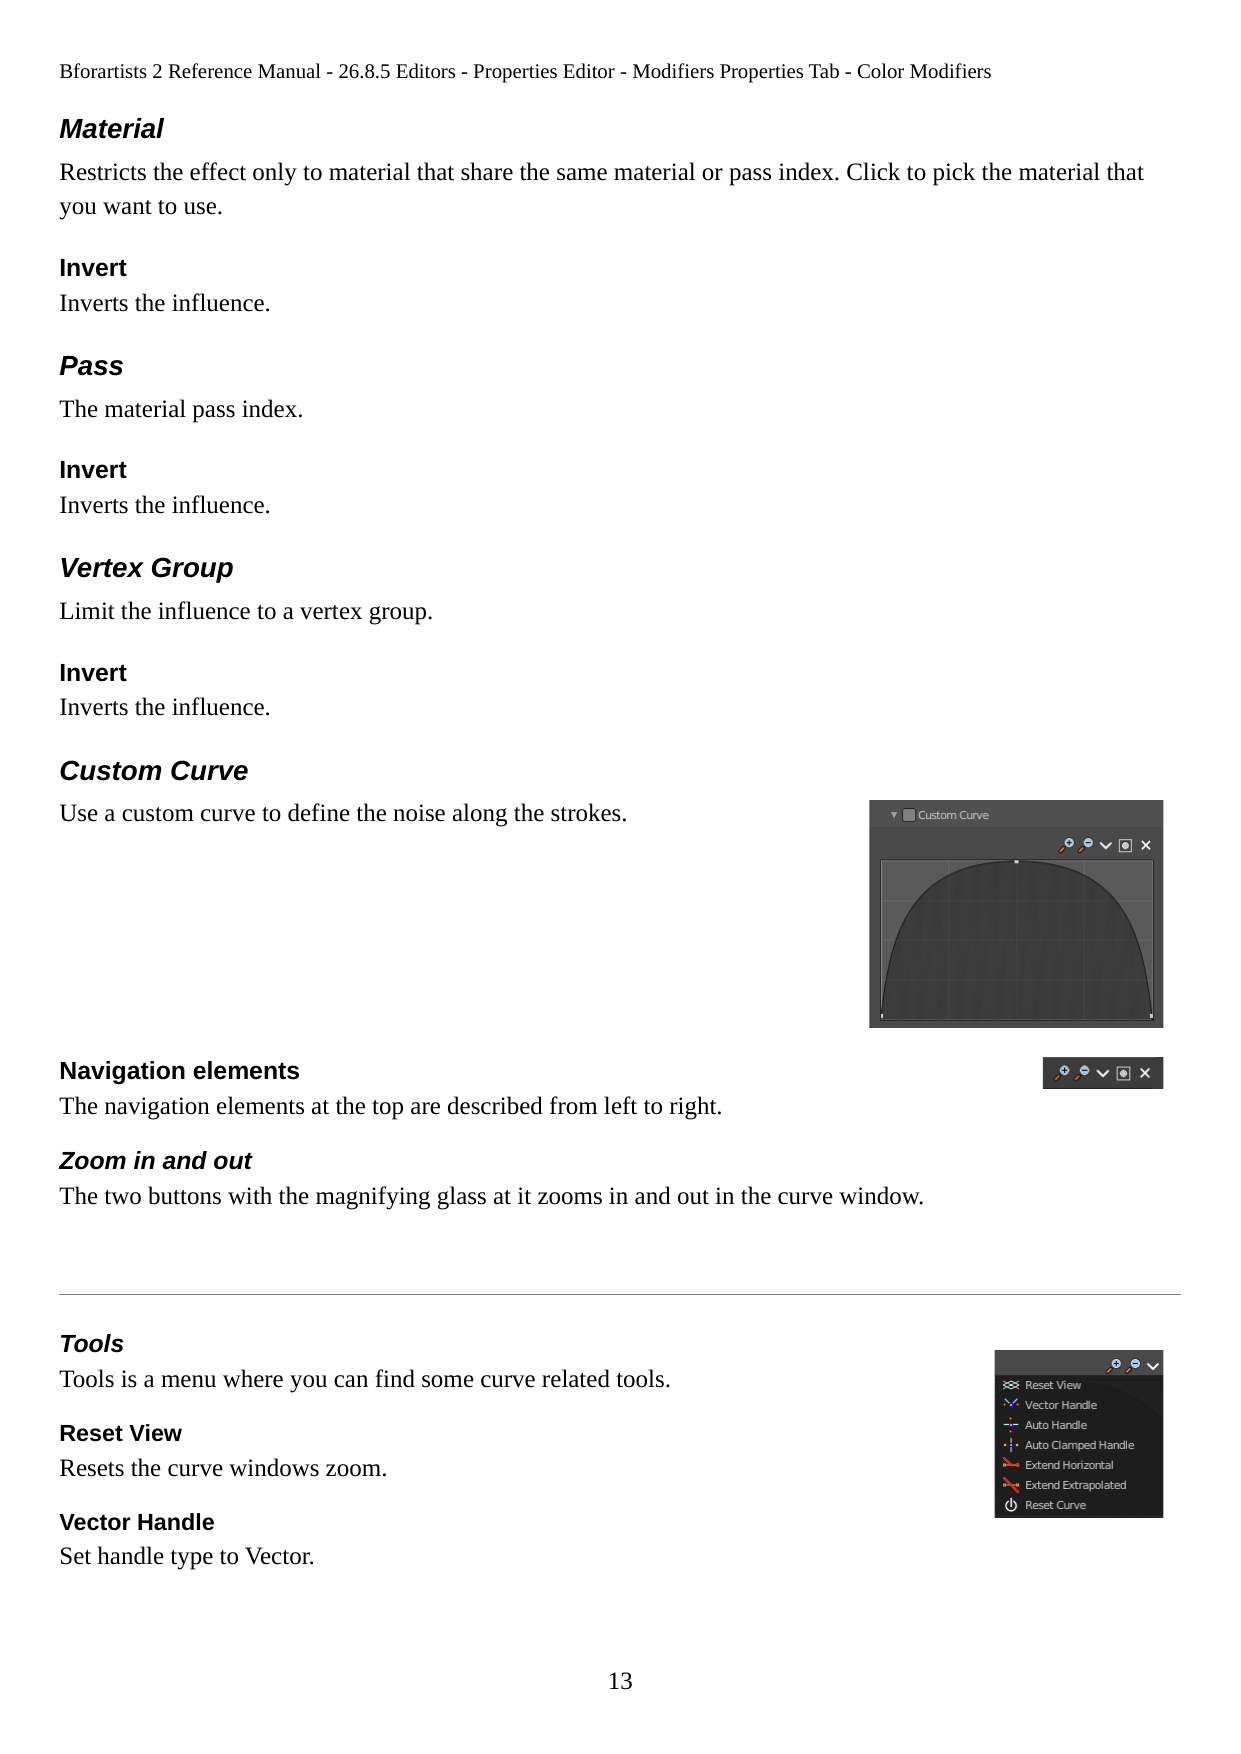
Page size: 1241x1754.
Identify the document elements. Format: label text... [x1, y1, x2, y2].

picture [994, 1350, 1164, 1518]
subtitle Vector Handle [59, 1508, 1181, 1535]
subtitle Invert [59, 658, 1181, 686]
subtitle Vertex Group [59, 552, 1181, 583]
text Use a custom curve to define the noise along the strokes. [59, 798, 1181, 827]
text Inverts the influence. [59, 288, 1181, 317]
subtitle Pass [59, 349, 1181, 381]
text Limit the influence to a vertex group. [59, 596, 1181, 625]
subtitle Tools [59, 1329, 1181, 1358]
subtitle Navigation elements [59, 1056, 1181, 1085]
subtitle Material [59, 113, 1181, 144]
subtitle Custom Curve [59, 754, 1181, 786]
subtitle [1164, 1420, 1181, 1446]
subtitle Invert [59, 455, 1181, 484]
text Resets the curve windows zoom. [59, 1453, 994, 1481]
text Set handle type to Vector. [59, 1541, 1181, 1570]
picture [869, 800, 1164, 1028]
picture [1042, 1057, 1164, 1089]
text The navigation elements at the top are described from left to right. [59, 1091, 1181, 1120]
text The material pass index. [59, 394, 1181, 422]
subtitle Zoom in and out [59, 1146, 1181, 1175]
text Restricts the effect only to material that share the same material or pass index. Click to pick the material that you want to use. [59, 157, 1181, 220]
text Tools is a menu where you can find some curve related tools. [59, 1364, 994, 1393]
text Inverts the influence. [59, 490, 1181, 519]
text Inverts the influence. [59, 692, 1181, 721]
text The two buttons with the magnifying glass at it zooms in and out in the curve window. [59, 1181, 1181, 1210]
subtitle Reset View [59, 1420, 994, 1446]
subtitle Invert [59, 253, 1181, 282]
